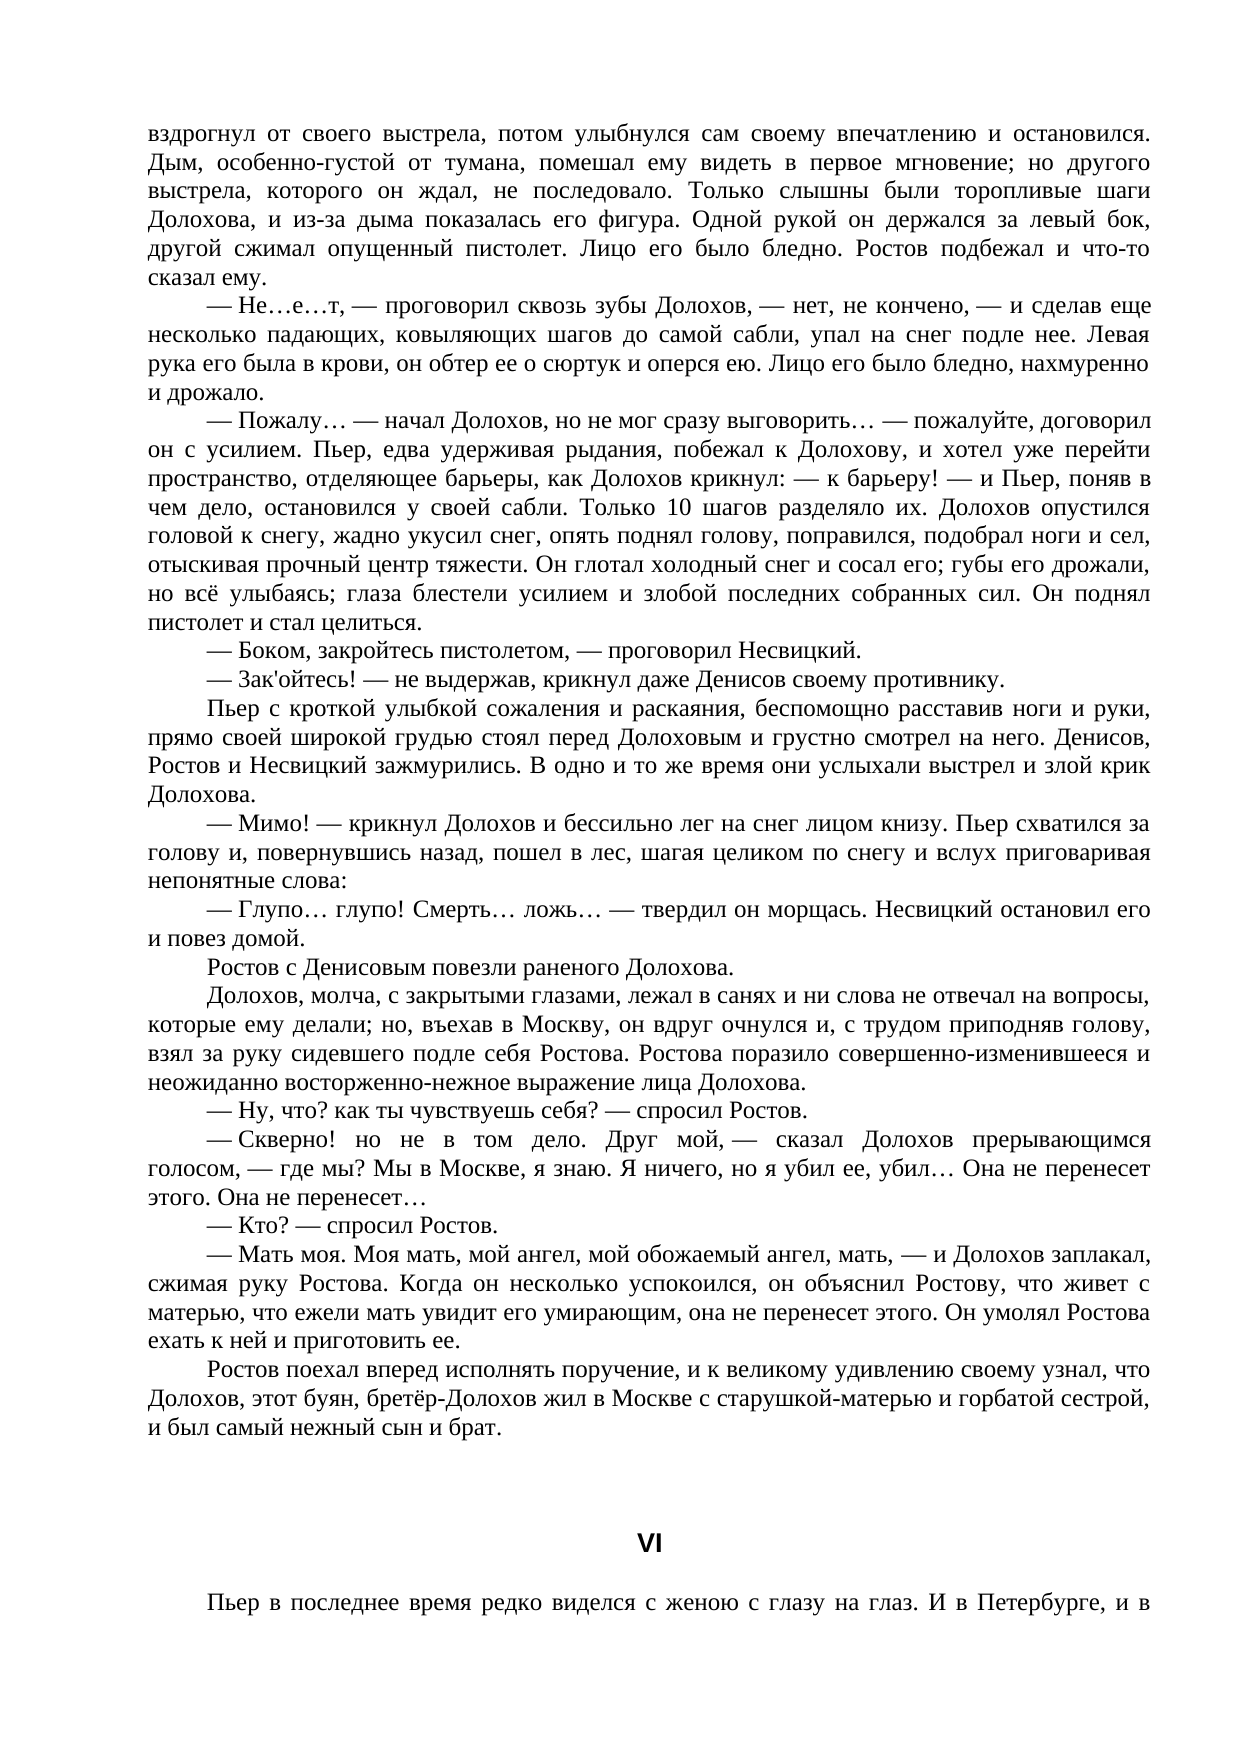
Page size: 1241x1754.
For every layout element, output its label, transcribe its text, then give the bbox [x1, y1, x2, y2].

text — Мать моя. Моя мать, мой ангел, мой обожаемый ангел, мать, — и Долохов заплакал, сжимая руку Ростова. Когда он несколько успокоился, он объяснил Ростову, что живет с матерью, что ежели мать увидит его умирающим, она не перенесет этого. Он умолял Ростова ехать к ней и приготовить ее. [148, 1239, 1152, 1354]
text Пьер с кроткой улыбкой сожаления и раскаяния, беспомощно расставив ноги и руки, прямо своей широкой грудью стоял перед Долоховым и грустно смотрел на него. Денисов, Ростов и Несвицкий зажмурились. В одно и то же время они услыхали выстрел и злой крик Долохова. [148, 693, 1152, 808]
text — Пожалу… — начал Долохов, но не мог сразу выговорить… — пожалуйте, договорил он с усилием. Пьер, едва удерживая рыдания, побежал к Долохову, и хотел уже перейти пространство, отделяющее барьеры, как Долохов крикнул: — к барьеру! — и Пьер, поняв в чем дело, остановился у своей сабли. Только 10 шагов разделяло их. Долохов опустился головой к снегу, жадно укусил снег, опять поднял голову, поправился, подобрал ноги и сел, отыскивая прочный центр тяжести. Он глотал холодный снег и сосал его; губы его дрожали, но всё улыбаясь; глаза блестели усилием и злобой последних собранных сил. Он поднял пистолет и стал целиться. [148, 406, 1152, 636]
text Пьер в последнее время редко виделся с женою с глазу на глаз. И в Петербурге, и в [148, 1587, 1152, 1616]
text — 3ак'ойтесь! — не выдержав, крикнул даже Денисов своему противнику. [148, 664, 1152, 693]
subtitle VI [148, 1527, 1152, 1558]
text — Глупо… глупо! Смерть… ложь… — твердил он морщась. Несвицкий остановил его и повез домой. [148, 894, 1152, 952]
text — Скверно! но не в том дело. Друг мой, — сказал Долохов прерывающимся голосом, — где мы? Мы в Москве, я знаю. Я ничего, но я убил ее, убил… Она не перенесет этого. Она не перенесет… [148, 1124, 1152, 1211]
text — Боком, закройтесь пистолетом, — проговорил Несвицкий. [148, 636, 1152, 664]
text Ростов с Денисовым повезли раненого Долохова. [148, 952, 1152, 981]
text Долохов, молча, с закрытыми глазами, лежал в санях и ни слова не отвечал на вопросы, которые ему делали; но, въехав в Москву, он вдруг очнулся и, с трудом приподняв голову, взял за руку сидевшего подле себя Ростова. Ростова поразило совершенно-изменившееся и неожиданно восторженно-нежное выражение лица Долохова. [148, 981, 1152, 1096]
text — Ну, что? как ты чувствуешь себя? — спросил Ростов. [148, 1096, 1152, 1124]
text — Кто? — спросил Ростов. [148, 1211, 1152, 1239]
text — Не…е…т, — проговорил сквозь зубы Долохов, — нет, не кончено, — и сделав еще несколько падающих, ковыляющих шагов до самой сабли, упал на снег подле нее. Левая рука его была в крови, он обтер ее о сюртук и оперся ею. Лицо его было бледно, нахмуренно и дрожало. [148, 291, 1152, 406]
text — Мимо! — крикнул Долохов и бессильно лег на снег лицом книзу. Пьер схватился за голову и, повернувшись назад, пошел в лес, шагая целиком по снегу и вслух приговаривая непонятные слова: [148, 808, 1152, 894]
text вздрогнул от своего выстрела, потом улыбнулся сам своему впечатлению и остановился. Дым, особенно-густой от тумана, помешал ему видеть в первое мгновение; но другого выстрела, которого он ждал, не последовало. Только слышны были торопливые шаги Долохова, и из-за дыма показалась его фигура. Одной рукой он держался за левый бок, другой сжимал опущенный пистолет. Лицо его было бледно. Ростов подбежал и что-то сказал ему. [148, 118, 1152, 291]
text Ростов поехал вперед исполнять поручение, и к великому удивлению своему узнал, что Долохов, этот буян, бретёр-Долохов жил в Москве с старушкой-матерью и горбатой сестрой, и был самый нежный сын и брат. [148, 1354, 1152, 1441]
